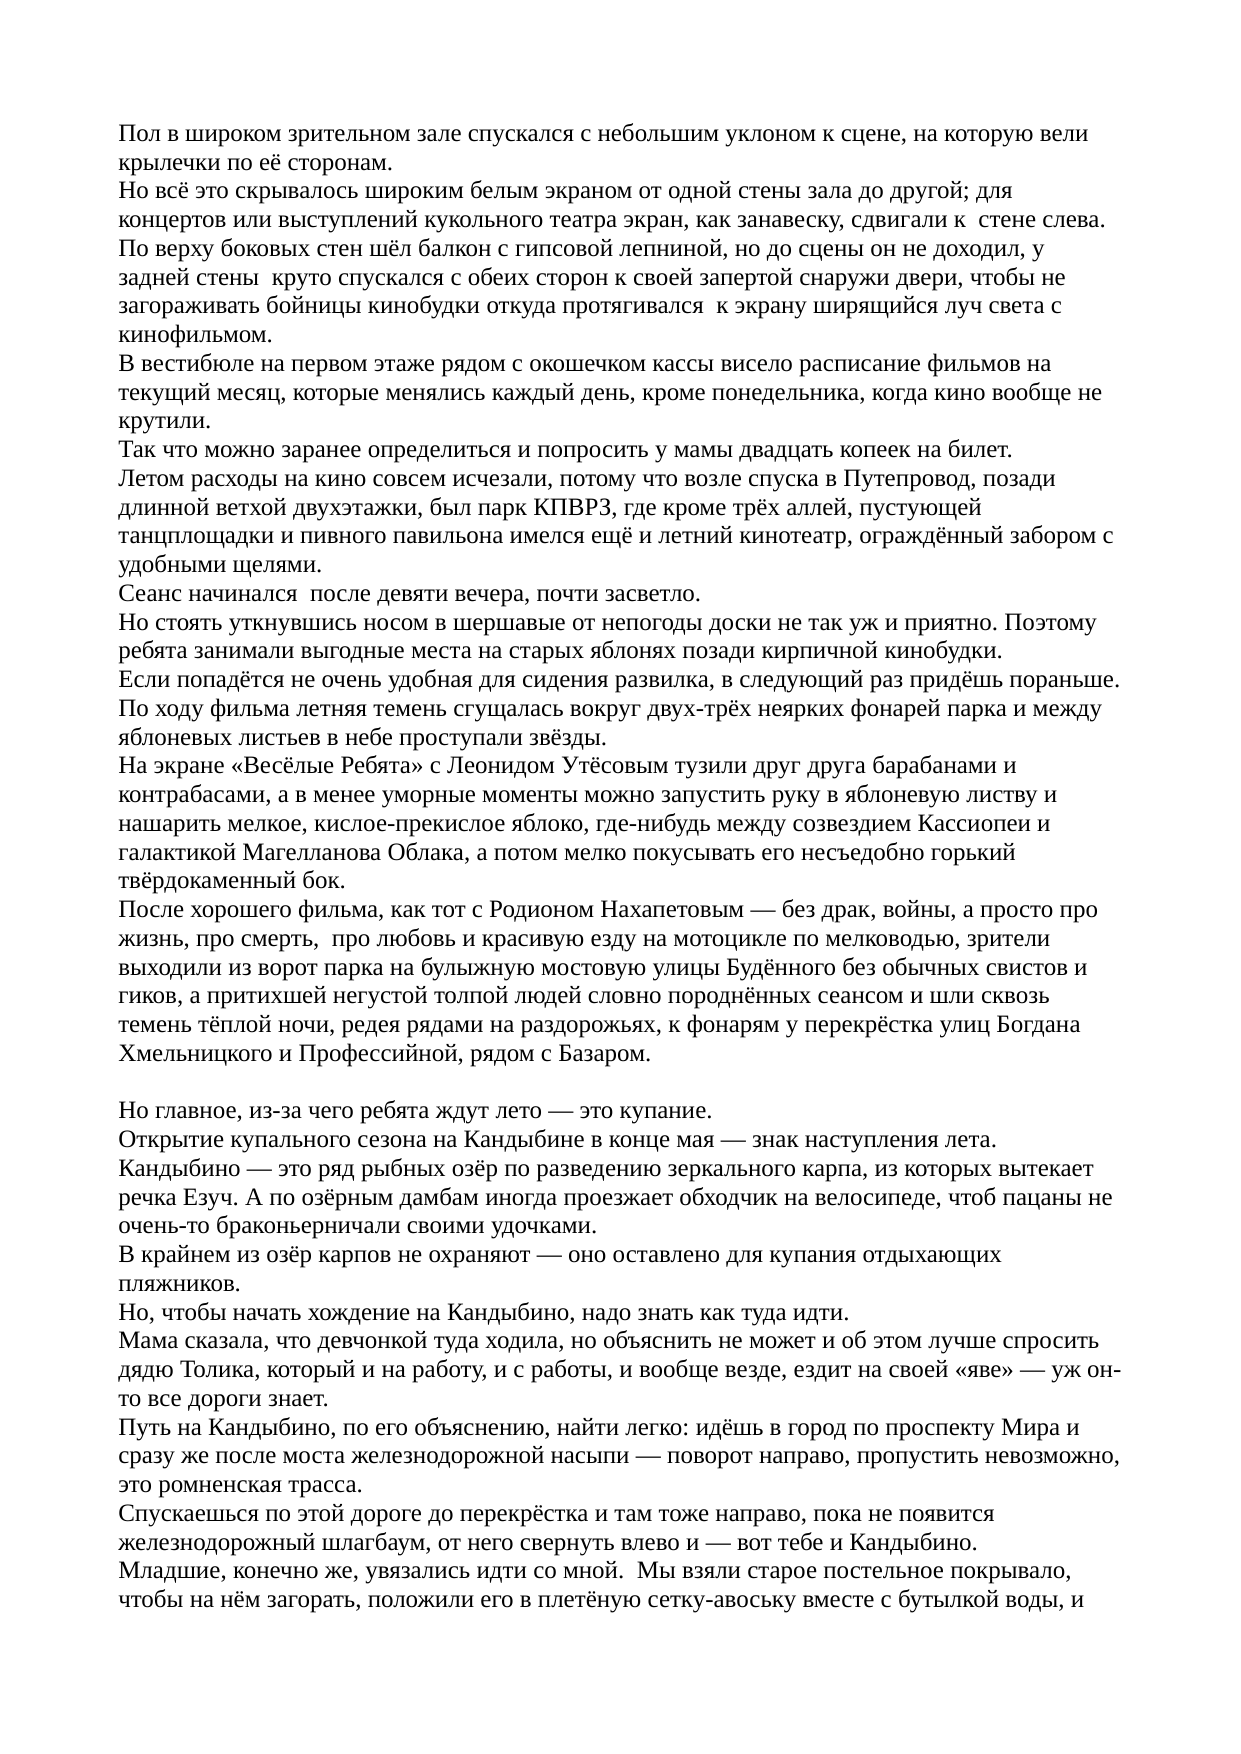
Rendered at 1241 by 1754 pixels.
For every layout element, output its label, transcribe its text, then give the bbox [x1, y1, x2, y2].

text На экране «Весёлые Ребята» с Леонидом Утёсовым тузили друг друга барабанами и контрабасами, а в менее уморные моменты можно запустить руку в яблоневую листву и нашарить мелкое, кислое-прекислое яблоко, где-нибудь между созвездием Кассиопеи и галактикой Магелланова Облака, а потом мелко покусывать его несъедобно горький твёрдокаменный бок. [118, 751, 1122, 894]
text Сеанс начинался после девяти вечера, почти засветло. [118, 578, 1122, 607]
text Но главное, из-за чего ребята ждут лето — это купание. [118, 1096, 1122, 1124]
text По верху боковых стен шёл балкон с гипсовой лепниной, но до сцены он не доходил, у задней стены круто спускался с обеих сторон к своей запертой снаружи двери, чтобы не загораживать бойницы кинобудки откуда протягивался к экрану ширящийся луч света с кинофильмом. [118, 233, 1122, 348]
text Так что можно заранее определиться и попросить у мамы двадцать копеек на билет. [118, 434, 1122, 463]
text Летом расходы на кино совсем исчезали, потому что возле спуска в Путепровод, позади длинной ветхой двухэтажки, был парк КПВРЗ, где кроме трёх аллей, пустующей танцплощадки и пивного павильона имелся ещё и летний кинотеатр, ограждённый забором с удобными щелями. [118, 463, 1122, 578]
text Мама сказала, что девчонкой туда ходила, но объяснить не может и об этом лучше спросить дядю Толика, который и на работу, и с работы, и вообще везде, ездит на своей «яве» — уж он-то все дороги знает. [118, 1326, 1122, 1412]
text Пол в широком зрительном зале спускался с небольшим уклоном к сцене, на которую вели крылечки по её сторонам. [118, 118, 1122, 176]
text Но стоять уткнувшись носом в шершавые от непогоды доски не так уж и приятно. Поэтому ребята занимали выгодные места на старых яблонях позади кирпичной кинобудки. [118, 607, 1122, 664]
text После хорошего фильма, как тот с Родионом Нахапетовым — без драк, войны, а просто про жизнь, про смерть, про любовь и красивую езду на мотоцикле по мелководью, зрители выходили из ворот парка на булыжную мостовую улицы Будённого без обычных свистов и гиков, а притихшей негустой толпой людей словно породнённых сеансом и шли сквозь темень тёплой ночи, редея рядами на раздорожьях, к фонарям у перекрёстка улиц Богдана Хмельницкого и Профессийной, рядом с Базаром. [118, 894, 1122, 1067]
text Путь на Кандыбино, по его объяснению, найти легко: идёшь в город по проспекту Мира и сразу же после моста железнодорожной насыпи — поворот направо, пропустить невозможно, это ромненская трасса. [118, 1412, 1122, 1498]
text Младшие, конечно же, увязались идти со мной. Мы взяли старое постельное покрывало, чтобы на нём загорать, положили его в плетёную сетку-авоську вместе с бутылкой воды, и [118, 1556, 1122, 1613]
text Кандыбино — это ряд рыбных озёр по разведению зеркального карпа, из которых вытекает речка Езуч. А по озёрным дамбам иногда проезжает обходчик на велосипеде, чтоб пацаны не очень-то браконьерничали своими удочками. [118, 1153, 1122, 1239]
text В крайнем из озёр карпов не охраняют — оно оставлено для купания отдыхающих пляжников. [118, 1239, 1122, 1297]
text Если попадётся не очень удобная для сидения развилка, в следующий раз придёшь пораньше. [118, 664, 1122, 693]
text Но, чтобы начать хождение на Кандыбино, надо знать как туда идти. [118, 1297, 1122, 1326]
text В вестибюле на первом этаже рядом с окошечком кассы висело расписание фильмов на текущий месяц, которые менялись каждый день, кроме понедельника, когда кино вообще не крутили. [118, 348, 1122, 434]
text Открытие купального сезона на Кандыбине в конце мая — знак наступления лета. [118, 1124, 1122, 1153]
text Но всё это скрывалось широким белым экраном от одной стены зала до другой; для концертов или выступлений кукольного театра экран, как занавеску, сдвигали к стене слева. [118, 176, 1122, 233]
text Спускаешься по этой дороге до перекрёстка и там тоже направо, пока не появится железнодорожный шлагбаум, от него свернуть влево и — вот тебе и Кандыбино. [118, 1498, 1122, 1556]
text По ходу фильма летняя темень сгущалась вокруг двух-трёх неярких фонарей парка и между яблоневых листьев в небе проступали звёзды. [118, 693, 1122, 751]
